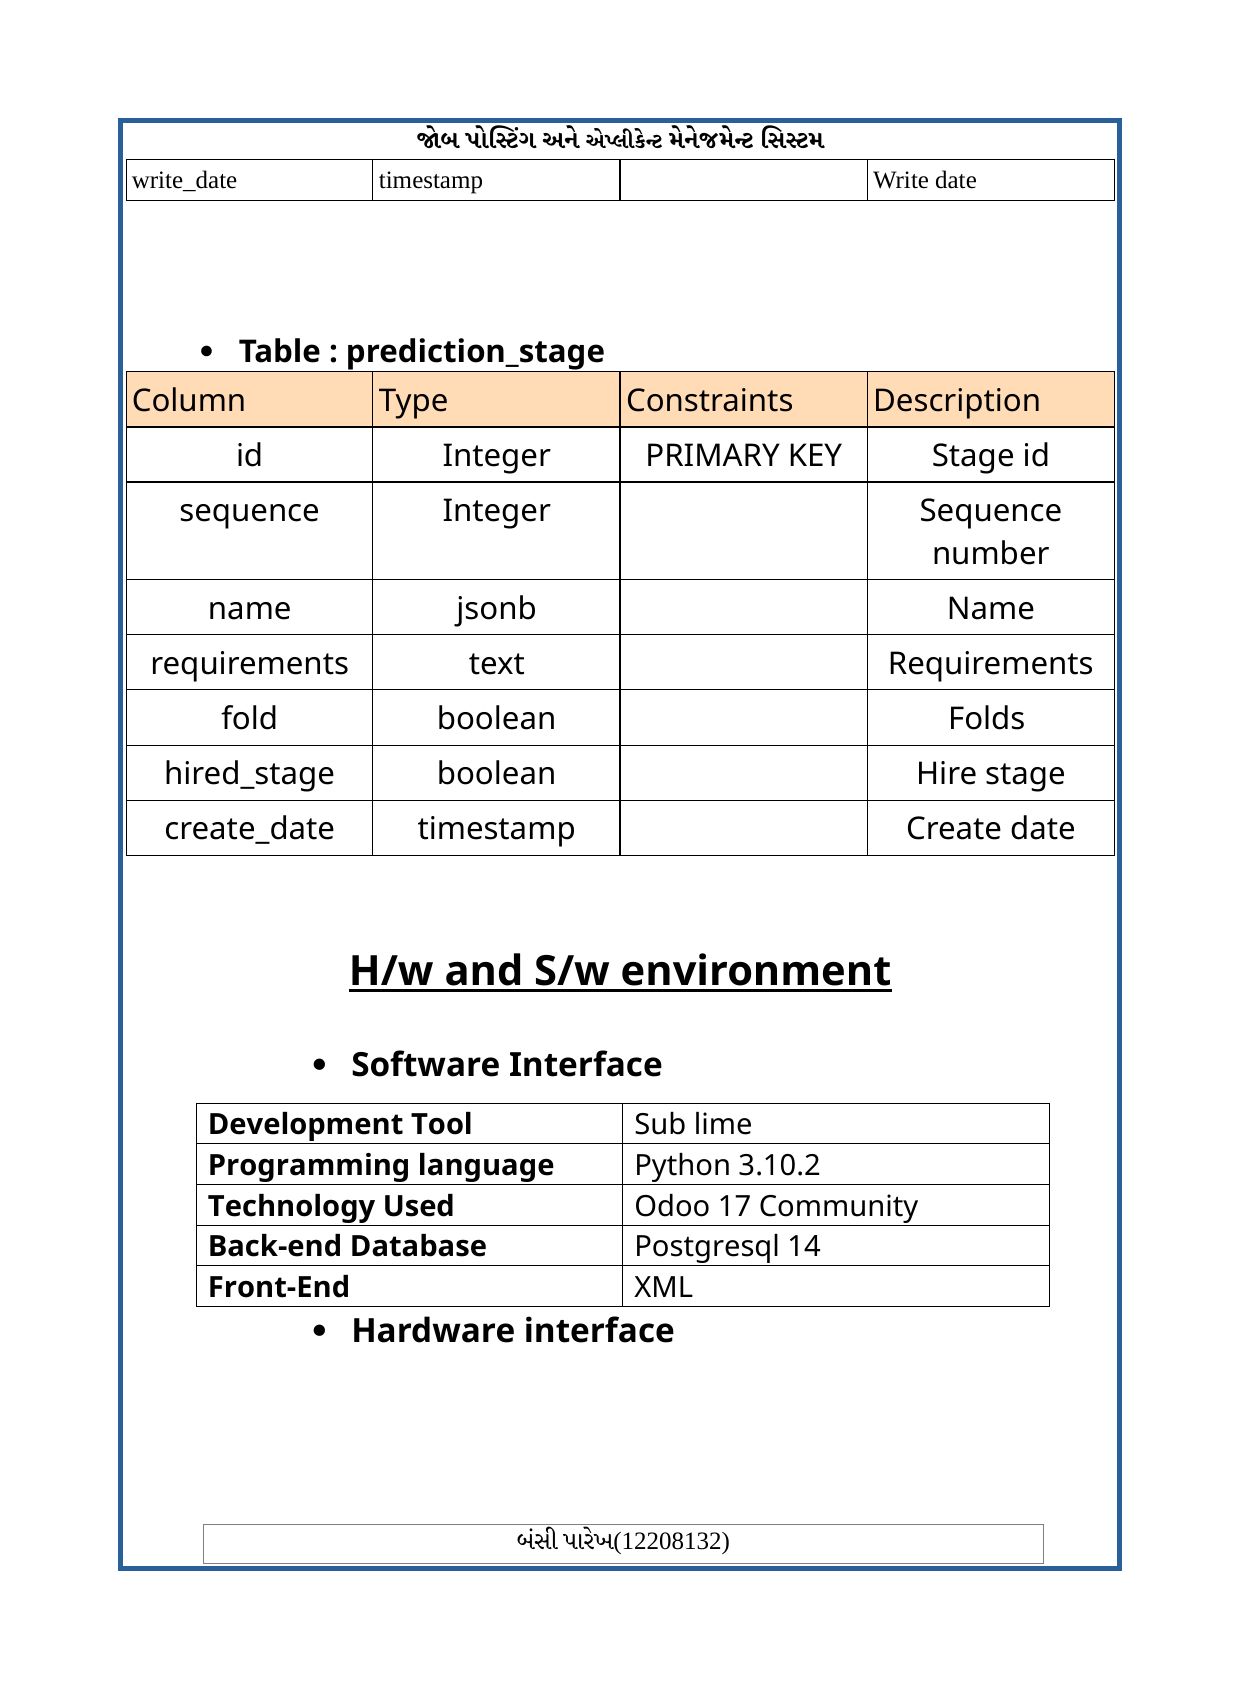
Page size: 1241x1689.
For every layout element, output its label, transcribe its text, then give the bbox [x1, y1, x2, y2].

table_cell write_date [127, 160, 372, 200]
table_header Column [127, 372, 372, 426]
table_cell [621, 746, 867, 799]
table_cell jsonb [373, 580, 619, 634]
table_cell Programming language [197, 1144, 622, 1184]
table_cell timestamp [373, 801, 619, 855]
table_cell [621, 160, 867, 200]
table_header Description [868, 372, 1114, 426]
table_cell Create date [868, 801, 1114, 855]
table_cell requirements [127, 635, 372, 689]
table_cell name [127, 580, 372, 634]
table_cell Integer [373, 483, 619, 579]
table_cell Postgresql 14 [623, 1226, 1049, 1265]
table_cell Write date [868, 160, 1114, 200]
table_header Type [373, 372, 619, 426]
table_cell Odoo 17 Community [623, 1185, 1049, 1224]
table_cell Sequence number [868, 483, 1114, 579]
table_cell sequence [127, 483, 372, 579]
table_cell PRIMARY KEY [621, 428, 867, 481]
table_header Sub lime [623, 1104, 1049, 1143]
table_cell text [373, 635, 619, 689]
table_cell XML [623, 1266, 1049, 1306]
table_cell Folds [868, 690, 1114, 744]
table_cell id [127, 428, 372, 481]
table_cell Hire stage [868, 746, 1114, 799]
table_cell [621, 801, 867, 855]
table_header Constraints [621, 372, 867, 426]
table_cell hired_stage [127, 746, 372, 799]
table_cell boolean [373, 690, 619, 744]
table_cell [621, 483, 867, 579]
table_cell fold [127, 690, 372, 744]
list Hardware interface [313, 1307, 1114, 1352]
table_header Development Tool [197, 1104, 622, 1143]
table_cell Back-end Database [197, 1226, 622, 1265]
table_cell boolean [373, 746, 619, 799]
text H/w and S/w environment [126, 941, 1114, 998]
table_cell create_date [127, 801, 372, 855]
list Table : prediction_stage [201, 329, 1114, 371]
table_cell [621, 580, 867, 634]
table_cell Integer [373, 428, 619, 481]
table_cell timestamp [373, 160, 619, 200]
table_cell Technology Used [197, 1185, 622, 1224]
list Software Interface [313, 1040, 1114, 1086]
table_cell Stage id [868, 428, 1114, 481]
table_cell Front-End [197, 1266, 622, 1306]
table_cell Requirements [868, 635, 1114, 689]
table_cell Name [868, 580, 1114, 634]
table_cell Python 3.10.2 [623, 1144, 1049, 1184]
table_cell [621, 690, 867, 744]
table_cell [621, 635, 867, 689]
